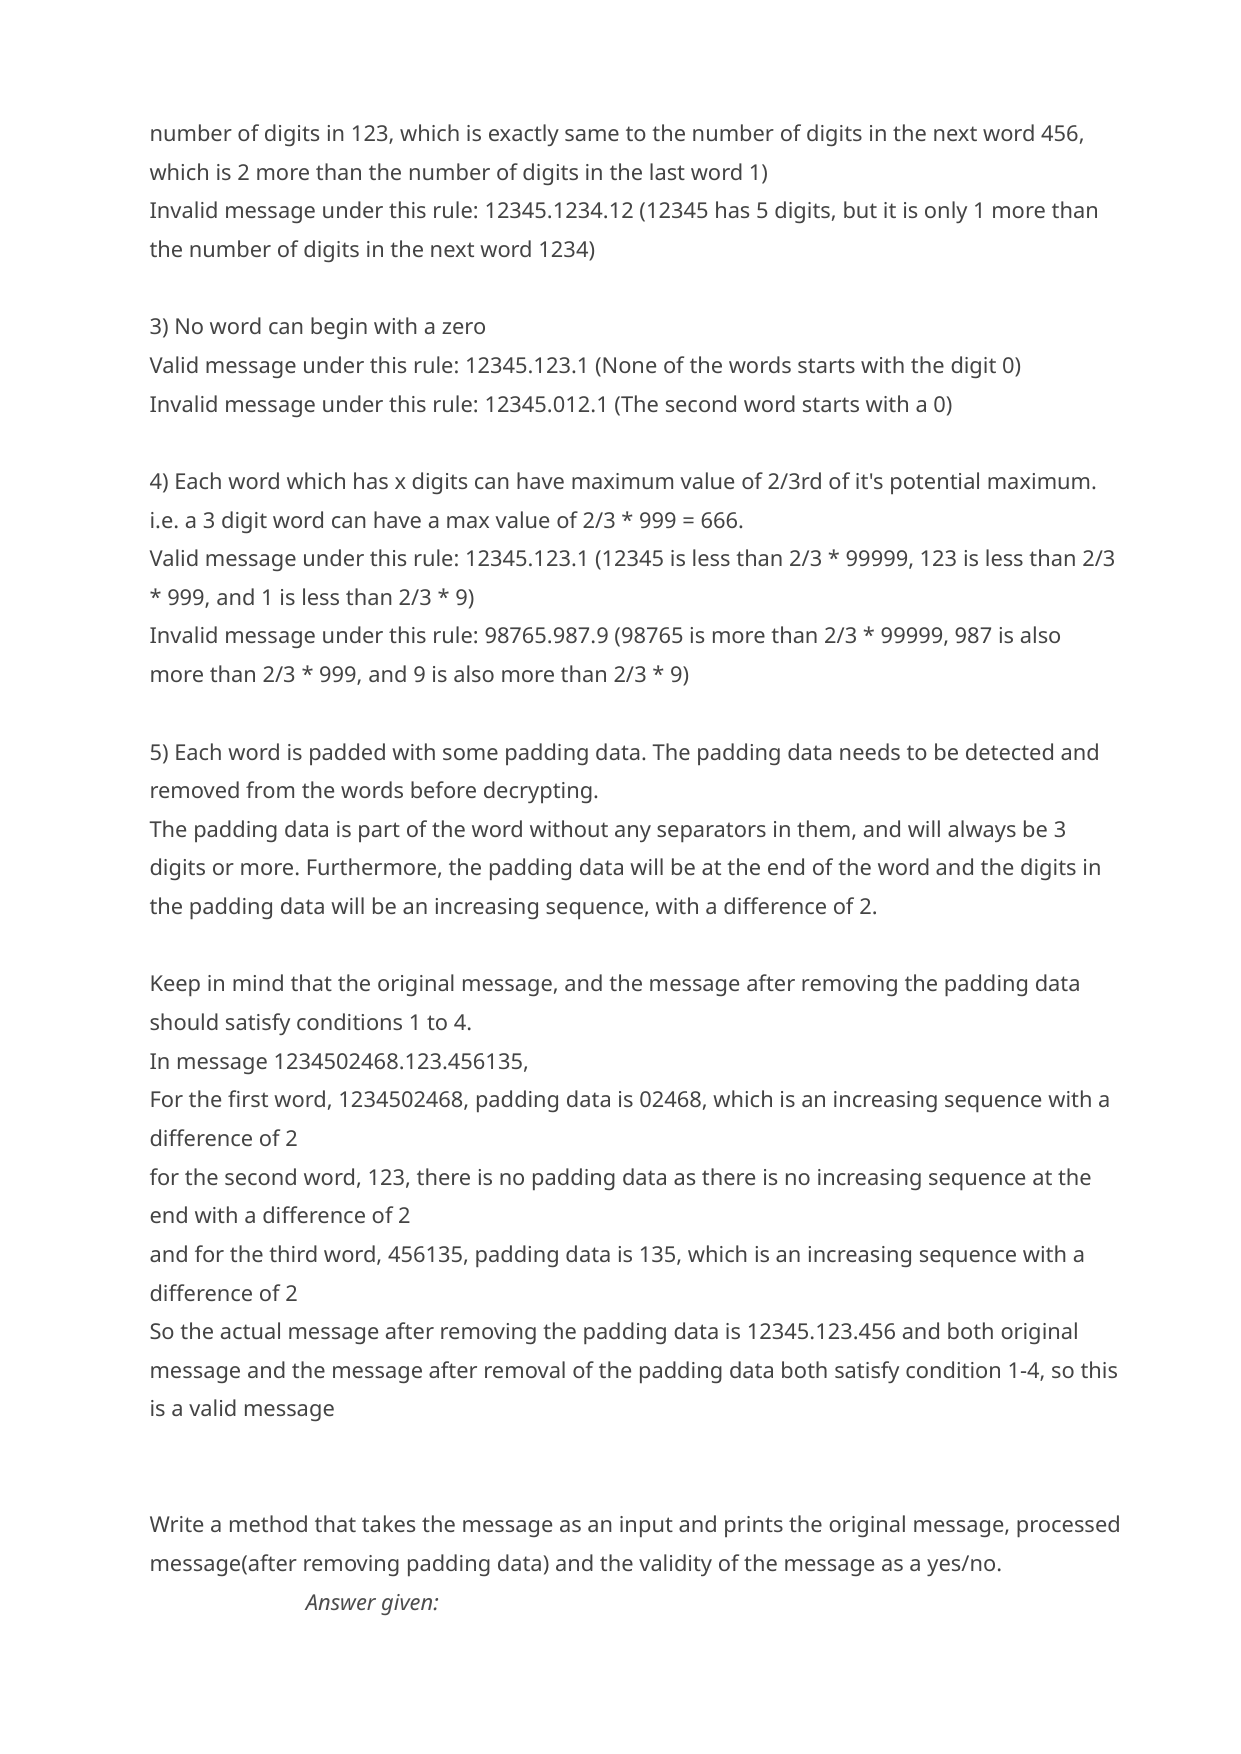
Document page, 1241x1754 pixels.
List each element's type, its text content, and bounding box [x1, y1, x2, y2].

text number of digits in 123, which is exactly same to the number of digits in the next word 456, which is 2 more than the number of digits in the last word 1) Invalid message under this rule: 12345.1234.12 (12345 has 5 digits, but it is only 1 more than the number of digits in the next word 1234) 3) No word can begin with a zero Valid message under this rule: 12345.123.1 (None of the words starts with the digit 0) Invalid message under this rule: 12345.012.1 (The second word starts with a 0) 4) Each word which has x digits can have maximum value of 2/3rd of it's potential maximum. i.e. a 3 digit word can have a max value of 2/3 * 999 = 666. Valid message under this rule: 12345.123.1 (12345 is less than 2/3 * 99999, 123 is less than 2/3 * 999, and 1 is less than 2/3 * 9) Invalid message under this rule: 98765.987.9 (98765 is more than 2/3 * 99999, 987 is also more than 2/3 * 999, and 9 is also more than 2/3 * 9) 5) Each word is padded with some padding data. The padding data needs to be detected and removed from the words before decrypting. The padding data is part of the word without any separators in them, and will always be 3 digits or more. Furthermore, the padding data will be at the end of the word and the digits in the padding data will be an increasing sequence, with a difference of 2. Keep in mind that the original message, and the message after removing the padding data should satisfy conditions 1 to 4. In message 1234502468.123.456135, For the first word, 1234502468, padding data is 02468, which is an increasing sequence with a difference of 2 for the second word, 123, there is no padding data as there is no increasing sequence at the end with a difference of 2 and for the third word, 456135, padding data is 135, which is an increasing sequence with a difference of 2 So the actual message after removing the padding data is 12345.123.456 and both original message and the message after removal of the padding data both satisfy condition 1-4, so this is a valid message Write a method that takes the message as an input and prints the original message, processed message(after removing padding data) and the validity of the message as a yes/no. [149, 118, 1122, 1578]
text Answer given: [196, 1587, 1122, 1616]
